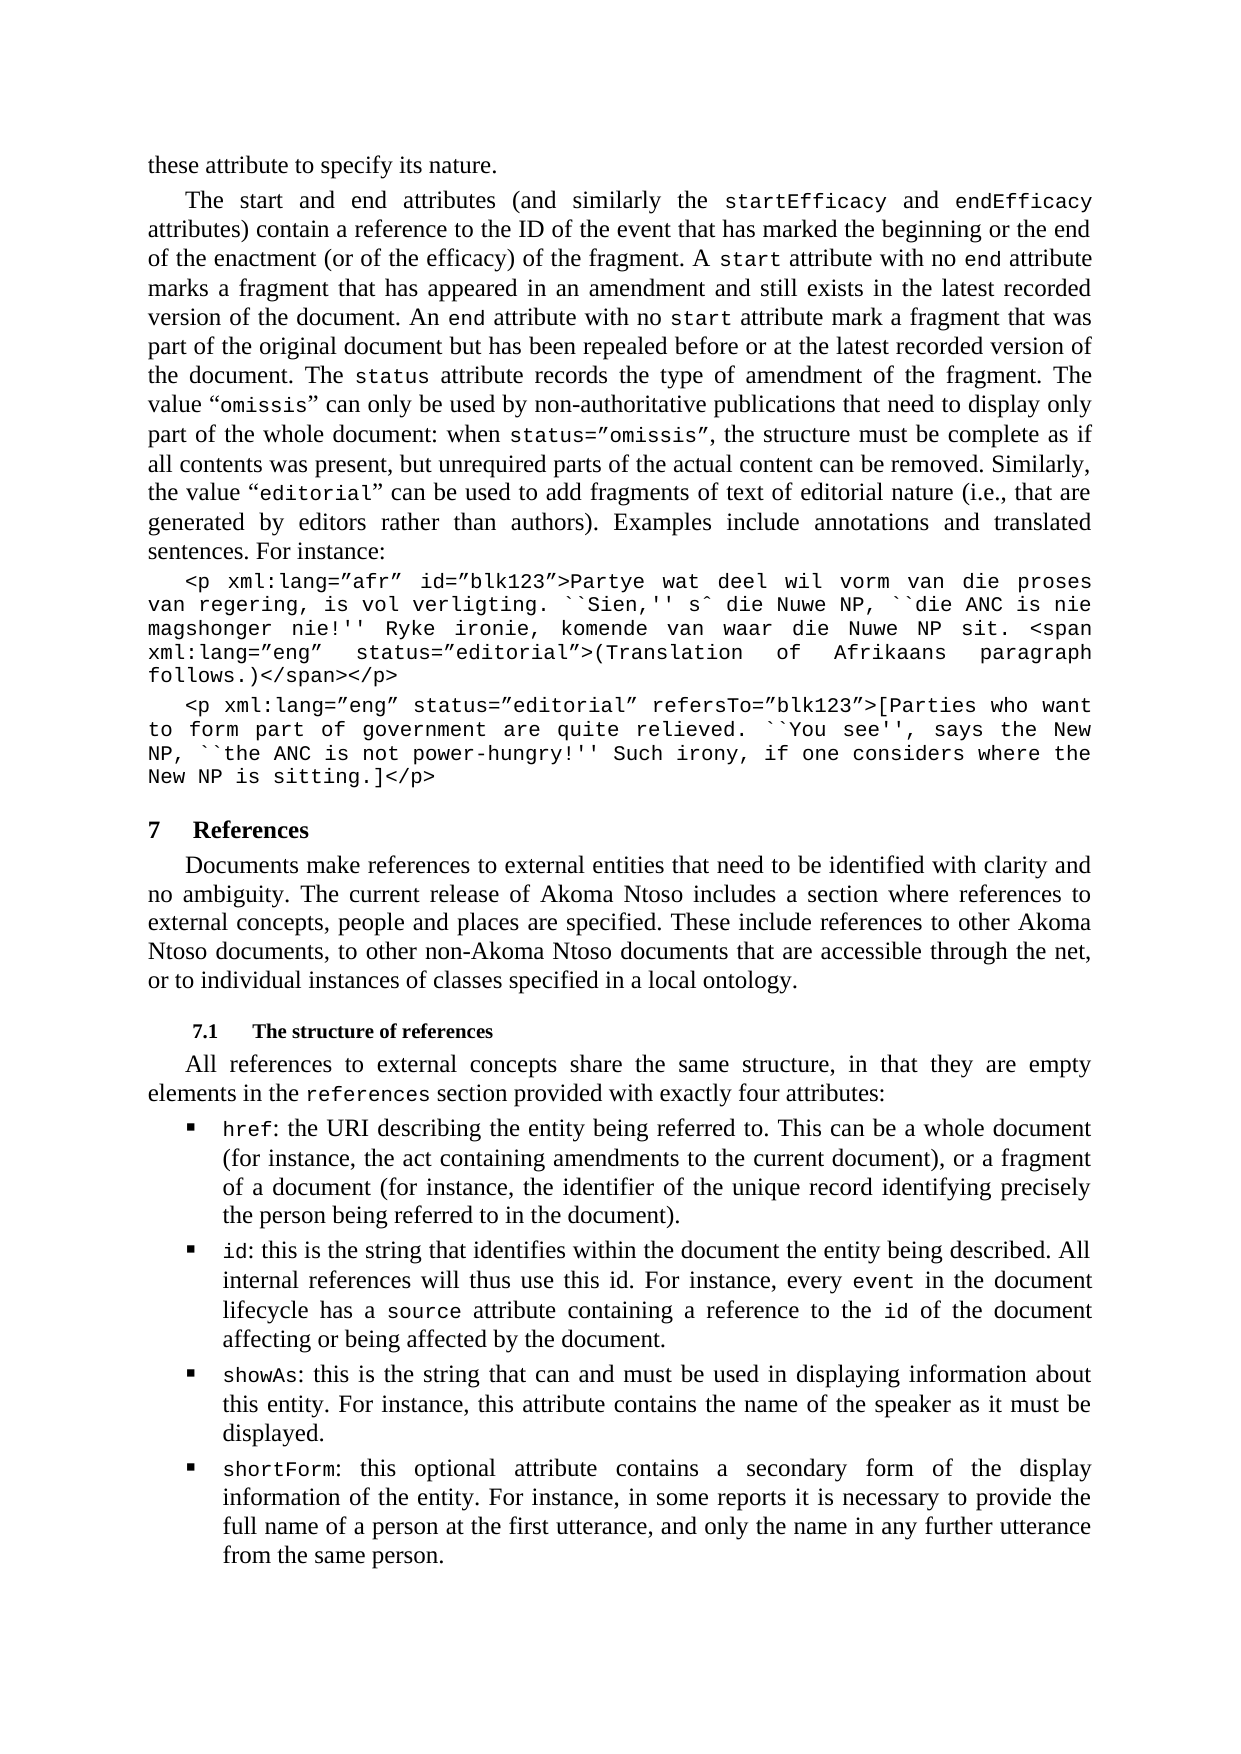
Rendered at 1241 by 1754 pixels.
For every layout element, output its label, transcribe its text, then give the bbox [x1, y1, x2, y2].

text All references to external concepts share the same structure, in that they are empty elements in the references section provided with exactly four attributes: [148, 1049, 1092, 1107]
list shortForm: this optional attribute contains a secondary form of the display information of the entity. For instance, in some reports it is necessary to provide the full name of a person at the first utterance, and only the name in any further utterance from the same person. [185, 1453, 1092, 1568]
list showAs: this is the string that can and must be used in displaying information about this entity. For instance, this attribute contains the name of the speaker as it must be displayed. [185, 1359, 1092, 1446]
text <p xml:lang=”eng” status=”editorial” refersTo=”blk123”>[Parties who want to form part of government are quite relieved. ``You see'', says the New NP, ``the ANC is not power-hungry!'' Such irony, if one considers where the New NP is sitting.]</p> [148, 695, 1092, 790]
subtitle References [148, 815, 1092, 844]
subtitle The structure of references [192, 1019, 1092, 1043]
text these attribute to specify its nature. [148, 150, 1092, 179]
text <p xml:lang=”afr” id=”blk123”>Partye wat deel wil vorm van die proses van regering, is vol verligting. ``Sien,'' sˆ die Nuwe NP, ``die ANC is nie magshonger nie!'' Ryke ironie, komende van waar die Nuwe NP sit. <span xml:lang=”eng” status=”editorial”>(Translation of Afrikaans paragraph follows.)</span></p> [148, 571, 1092, 689]
list id: this is the string that identifies within the document the entity being described. All internal references will thus use this id. For instance, every event in the document lifecycle has a source attribute containing a reference to the id of the document affecting or being affected by the document. [185, 1236, 1092, 1353]
text The start and end attributes (and similarly the startEfficacy and endEfficacy attributes) contain a reference to the ID of the event that has marked the beginning or the end of the enactment (or of the efficacy) of the fragment. A start attribute with no end attribute marks a fragment that has appeared in an amendment and still exists in the latest recorded version of the document. An end attribute with no start attribute mark a fragment that was part of the original document but has been repealed before or at the latest recorded version of the document. The status attribute records the type of amendment of the fragment. The value “omissis” can only be used by non-authoritative publications that need to display only part of the whole document: when status=”omissis”, the structure must be complete as if all contents was present, but unrequired parts of the actual content can be removed. Similarly, the value “editorial” can be used to add fragments of text of editorial nature (i.e., that are generated by editors rather than authors). Examples include annotations and translated sentences. For instance: [148, 185, 1092, 564]
list href: the URI describing the entity being referred to. This can be a whole document (for instance, the act containing amendments to the current document), or a fragment of a document (for instance, the identifier of the unique record identifying precisely the person being referred to in the document). [185, 1113, 1092, 1229]
text Documents make references to external entities that need to be identified with clarity and no ambiguity. The current release of Akoma Ntoso includes a section where references to external concepts, people and places are specified. These include references to other Akoma Ntoso documents, to other non-Akoma Ntoso documents that are accessible through the net, or to individual instances of classes specified in a local ontology. [148, 850, 1092, 994]
